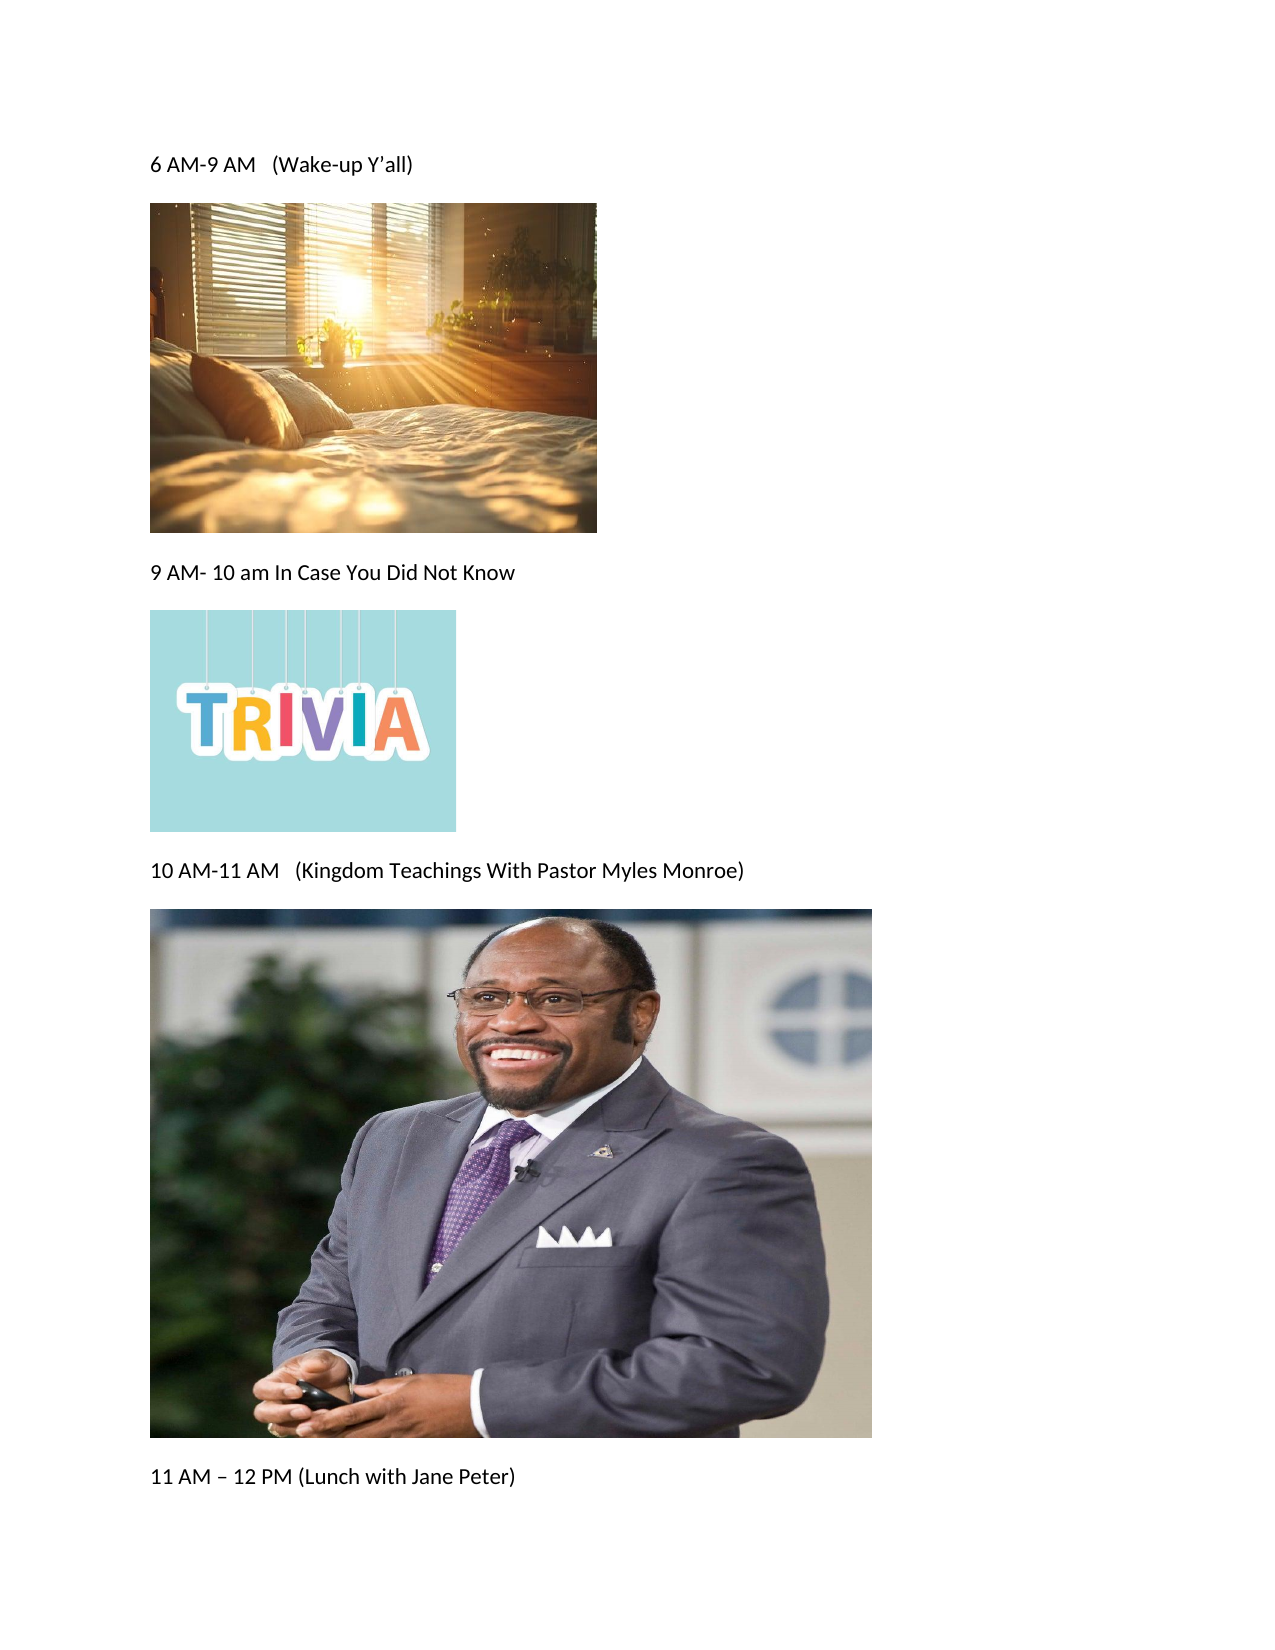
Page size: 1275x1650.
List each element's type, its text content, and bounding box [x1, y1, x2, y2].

picture [150, 909, 872, 1438]
picture [150, 203, 597, 533]
text 9 AM- 10 am In Case You Did Not Know [150, 558, 1125, 586]
text 6 AM-9 AM (Wake-up Y’all) [150, 150, 1125, 178]
picture [150, 610, 457, 832]
text 10 AM-11 AM (Kingdom Teachings With Pastor Myles Monroe) [150, 856, 1125, 884]
text 11 AM – 12 PM (Lunch with Jane Peter) [150, 1462, 1125, 1490]
